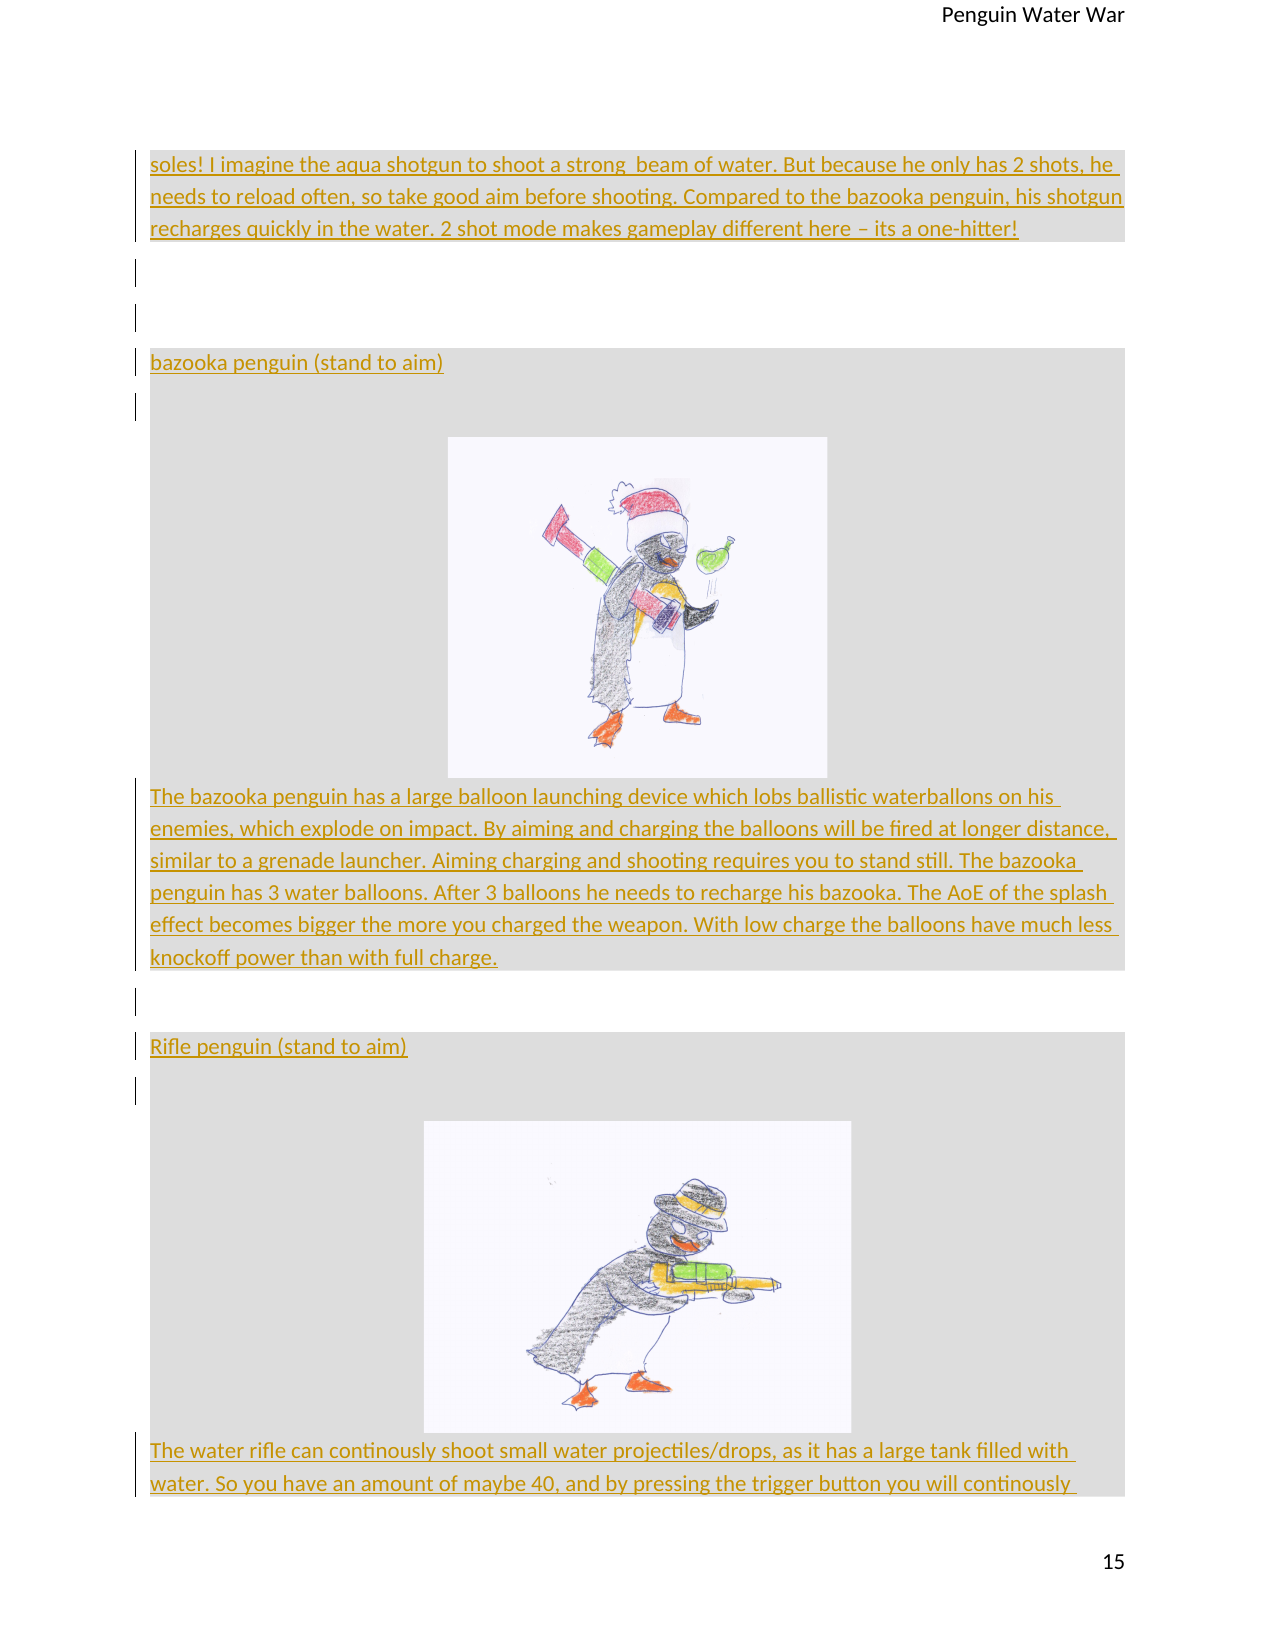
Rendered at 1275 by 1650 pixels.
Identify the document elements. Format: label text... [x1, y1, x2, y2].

text The water rifle can continously shoot small water projectiles/drops, as it has a large tank filled with water. So you have an amount of maybe 40, and by pressing the trigger button you will continously [150, 1122, 1125, 1497]
text bazooka penguin (stand to aim) [150, 348, 1125, 376]
text Rifle penguin (stand to aim) [150, 1032, 1125, 1060]
picture [423, 1121, 852, 1433]
picture [447, 437, 828, 778]
text The bazooka penguin has a large balloon launching device which lobs ballistic waterballons on his enemies, which explode on impact. By aiming and charging the balloons will be fired at longer distance, similar to a grenade launcher. Aiming charging and shooting requires you to stand still. The bazooka penguin has 3 water balloons. After 3 balloons he needs to recharge his bazooka. The AoE of the splash effect becomes bigger the more you charged the weapon. With low charge the balloons have much less knockoff power than with full charge. [150, 438, 1125, 971]
text soles! I imagine the aqua shotgun to shoot a strong beam of water. But because he only has 2 shots, he needs to reload often, so take good aim before shooting. Compared to the bazooka penguin, his shotgun recharges quickly in the water. 2 shot mode makes gameplay different here – its a one-hitter! [150, 150, 1125, 242]
